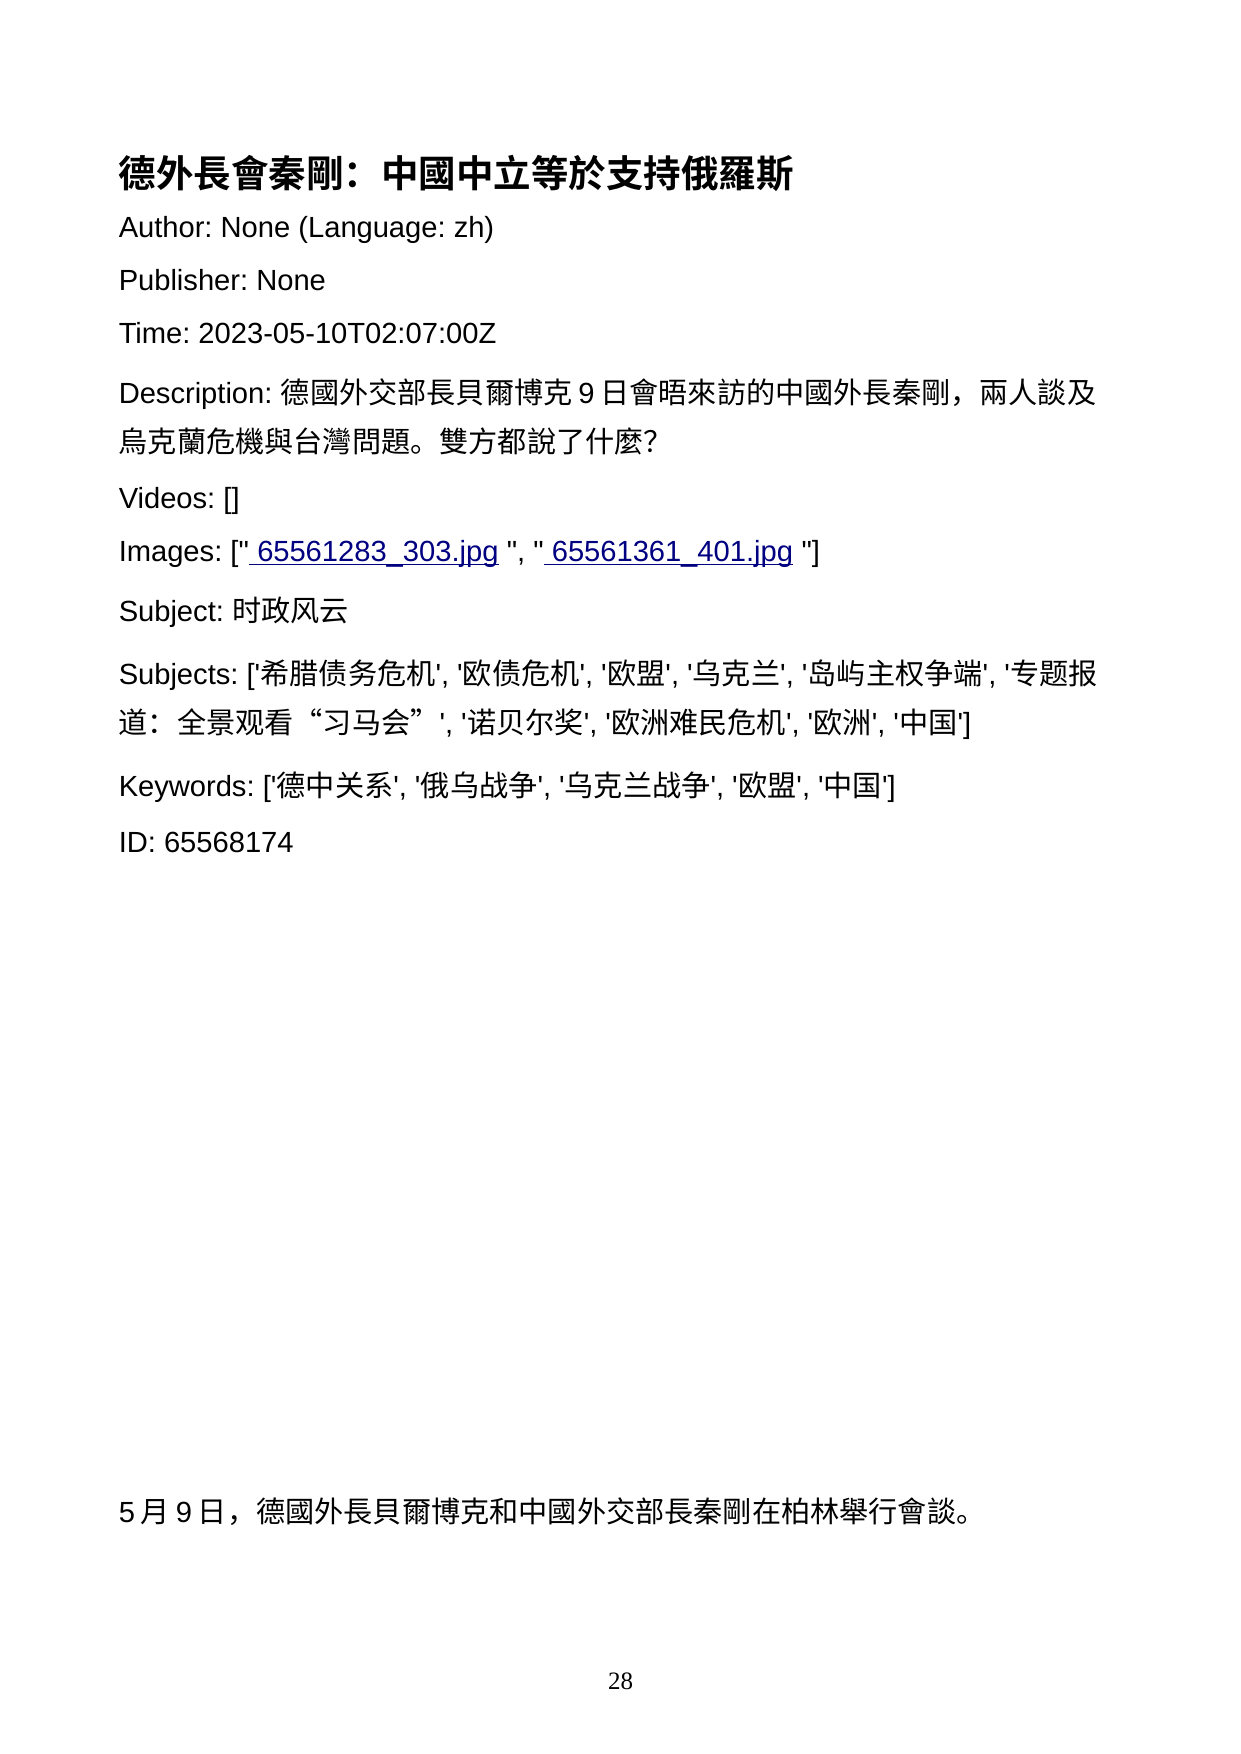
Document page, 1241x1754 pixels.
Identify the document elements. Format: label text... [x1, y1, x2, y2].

text Description: 德國外交部長貝爾博克9日會晤來訪的中國外長秦剛，兩人談及烏克蘭危機與台灣問題。雙方都說了什麼？ [118, 370, 1122, 461]
text ID: 65568174 [118, 826, 1122, 859]
text Keywords: ['德中关系', '俄乌战争', '乌克兰战争', '欧盟', '中国'] [118, 762, 1122, 805]
text Publisher: None [118, 263, 1122, 297]
text Images: [" 65561283_303.jpg ", " 65561361_401.jpg "] [118, 534, 1122, 568]
text Subjects: ['希腊债务危机', '欧债危机', '欧盟', '乌克兰', '岛屿主权争端', '专题报道：全景观看“习马会”', '诺贝尔奖', '欧洲难民危机', '欧洲', '中国'] [118, 651, 1122, 742]
text Author: None (Language: zh) [118, 210, 1122, 244]
text Videos: [] [118, 481, 1122, 515]
text Time: 2023-05-10T02:07:00Z [118, 317, 1122, 350]
subtitle 德外長會秦剛：中國中立等於支持俄羅斯 [118, 143, 1122, 198]
text Subject: 时政风云 [118, 588, 1122, 630]
text 5月9日，德國外長貝爾博克和中國外交部長秦剛在柏林舉行會談。 [118, 1489, 1122, 1531]
